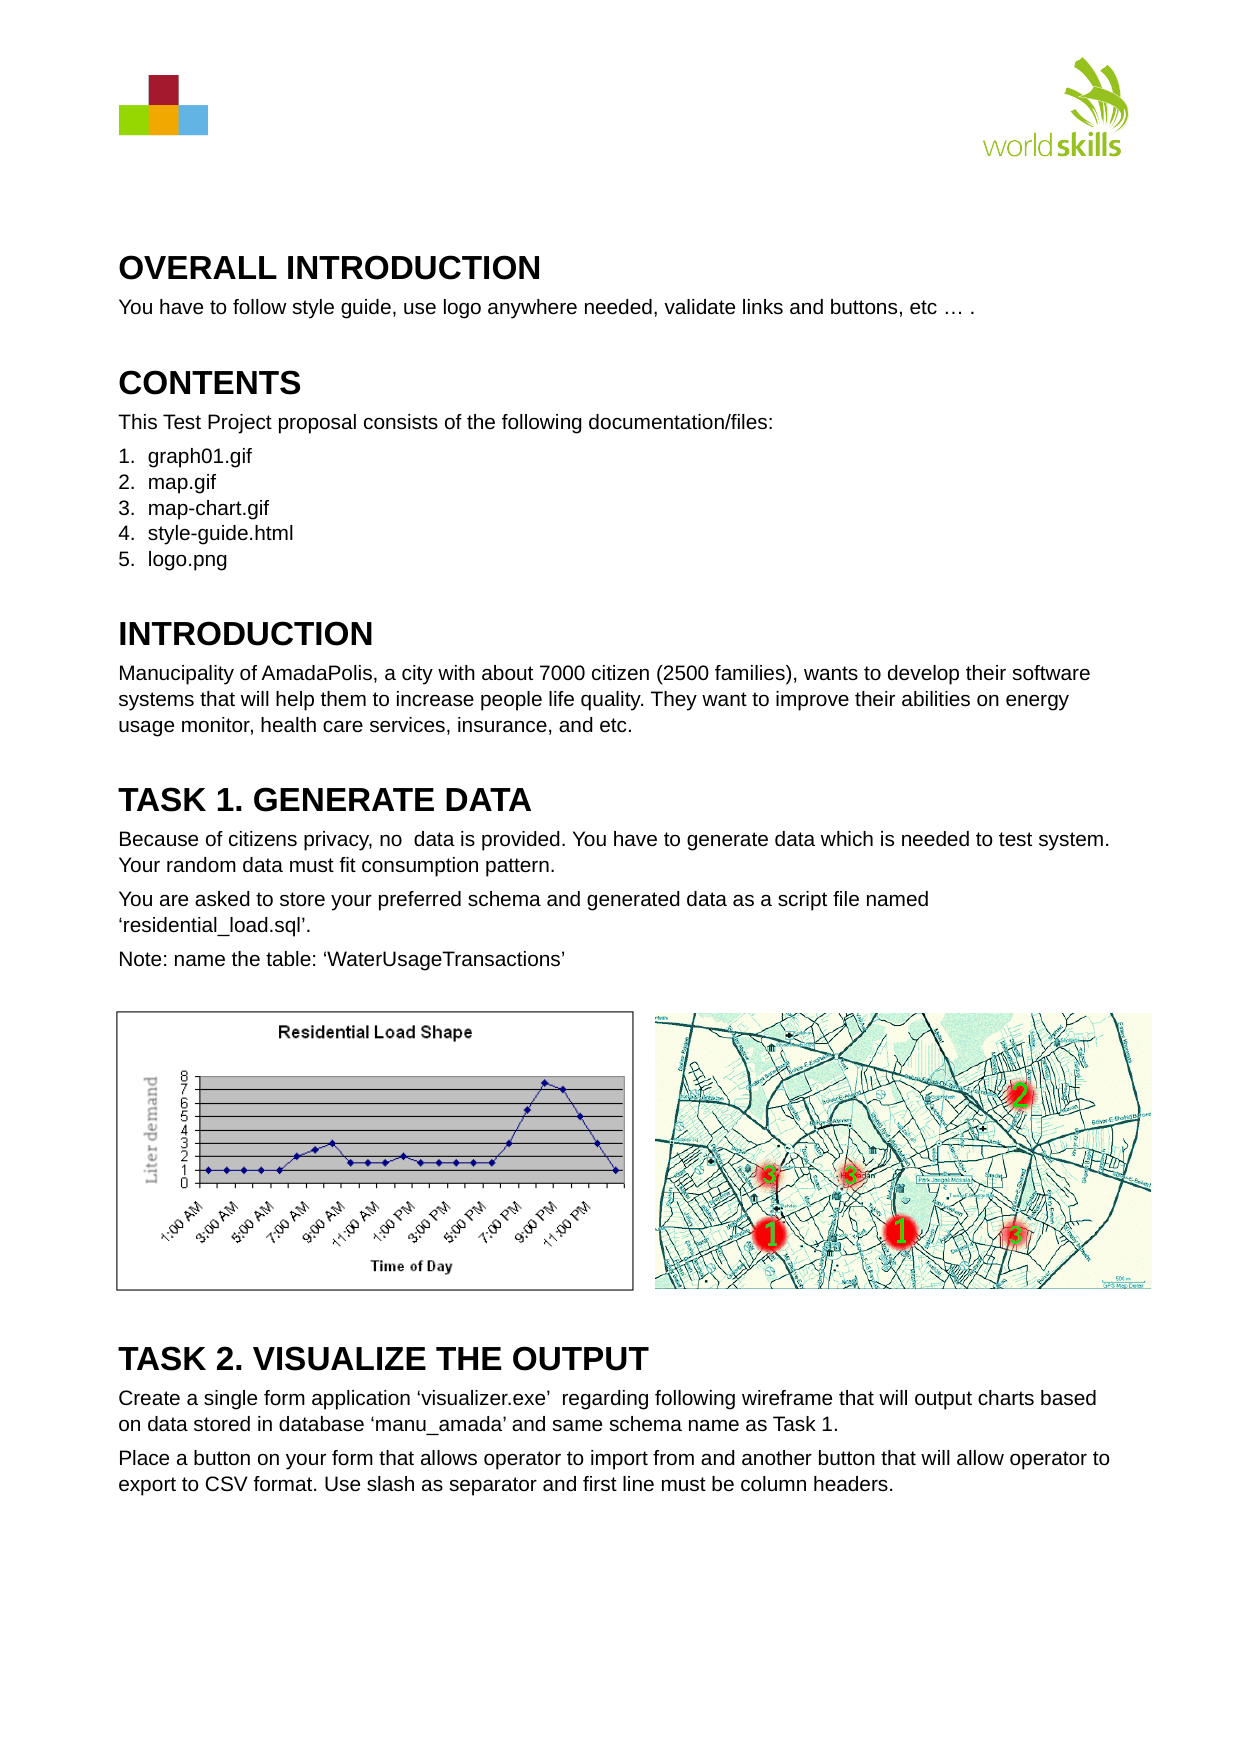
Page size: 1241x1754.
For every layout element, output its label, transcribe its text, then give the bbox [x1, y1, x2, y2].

subtitle Task 2. Visualize the output [118, 1049, 1122, 1377]
text Manucipality of AmadaPolis, a city with about 7000 citizen (2500 families), wants to develop their software systems that will help them to increase people life quality. They want to improve their abilities on energy usage monitor, health care services, insurance, and etc. [118, 661, 1122, 737]
list logo.png [118, 547, 1122, 571]
text You have to follow style guide, use logo anywhere needed, validate links and buttons, etc … . [118, 295, 1122, 319]
picture [655, 1013, 1152, 1289]
text Place a button on your form that allows operator to import from and another button that will allow operator to export to CSV format. Use slash as separator and first line must be column headers. [118, 1446, 1122, 1496]
subtitle Introduction [118, 614, 1122, 653]
picture [967, 40, 1145, 172]
list map-chart.gif [118, 495, 1122, 519]
text You are asked to store your preferred schema and generated data as a script file named ‘residential_load.sql’. [118, 887, 1122, 937]
text Create a single form application ‘visualizer.exe’ regarding following wireframe that will output charts based on data stored in database ‘manu_amada’ and same schema name as Task 1. [118, 1386, 1122, 1436]
text Because of citizens privacy, no data is provided. You have to generate data which is needed to test system. Your random data must fit consumption pattern. [118, 827, 1122, 877]
subtitle Contents [118, 363, 1122, 401]
list style-guide.html [118, 521, 1122, 545]
text This Test Project proposal consists of the following documentation/files: [118, 409, 1122, 433]
subtitle Task 1. Generate Data [118, 780, 1122, 819]
list map.gif [118, 469, 1122, 493]
text Note: name the table: ‘WaterUsageTransactions’ [118, 947, 1122, 971]
list graph01.gif [118, 444, 1122, 468]
picture [118, 59, 209, 152]
subtitle Overall Introduction [118, 248, 1122, 287]
picture [111, 1006, 639, 1296]
